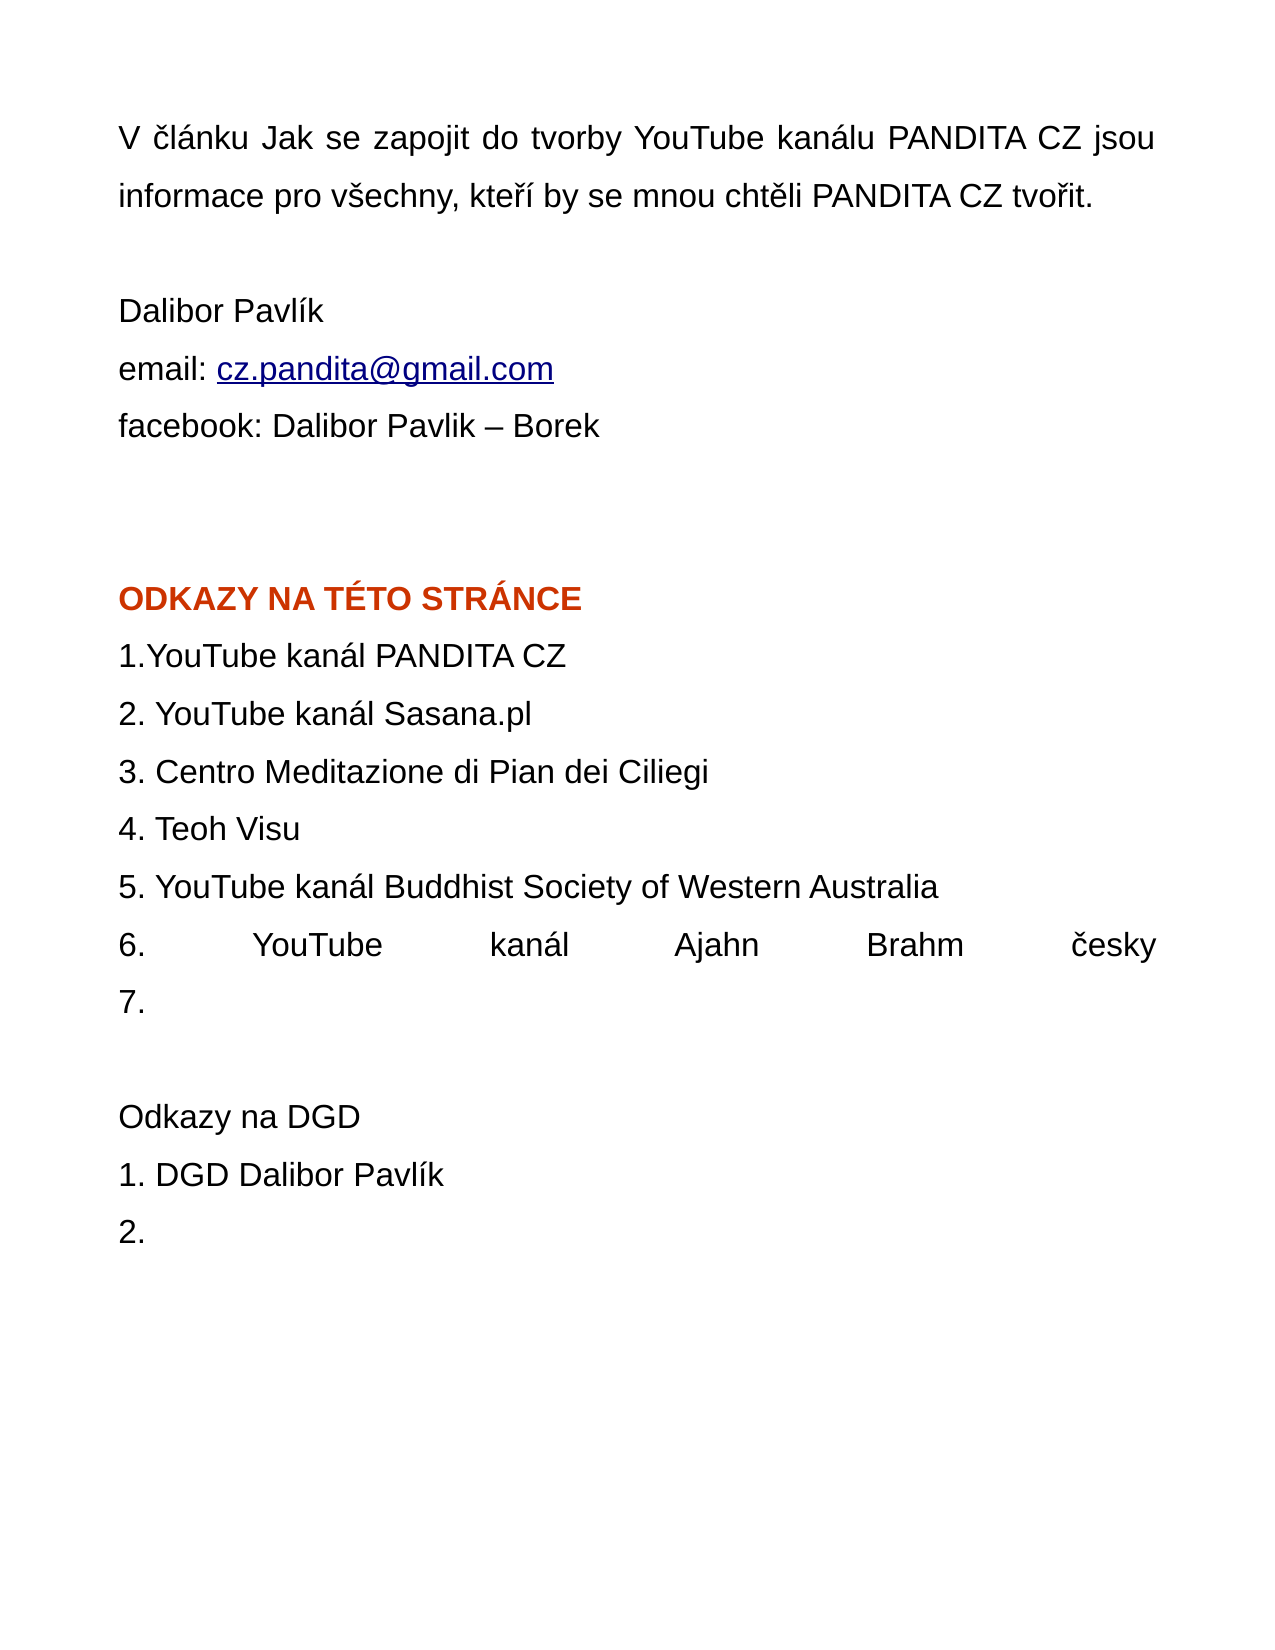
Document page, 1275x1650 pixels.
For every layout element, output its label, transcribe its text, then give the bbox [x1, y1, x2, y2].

text 2. [118, 1213, 1157, 1366]
text 2. YouTube kanál Sasana.pl [118, 694, 1157, 733]
text ODKAZY NA TÉTO STRÁNCE [118, 579, 1157, 617]
text Odkazy na DGD [118, 1040, 1157, 1136]
text 6. YouTube kanál Ajahn Brahm česky 7. [118, 924, 1157, 1021]
text Dalibor Pavlík [118, 291, 1157, 329]
text 1.YouTube kanál PANDITA CZ [118, 637, 1157, 675]
text 4. Teoh Visu [118, 809, 1157, 848]
text email: cz.pandita@gmail.com [118, 348, 1157, 387]
text 5. YouTube kanál Buddhist Society of Western Australia [118, 867, 1157, 905]
text V článku Jak se zapojit do tvorby YouTube kanálu PANDITA CZ jsou informace pro všechny, kteří by se mnou chtěli PANDITA CZ tvořit. [118, 118, 1157, 214]
text 1. DGD Dalibor Pavlík [118, 1155, 1157, 1193]
text 3. Centro Meditazione di Pian dei Ciliegi [118, 752, 1157, 790]
text facebook: Dalibor Pavlik – Borek [118, 406, 1157, 444]
